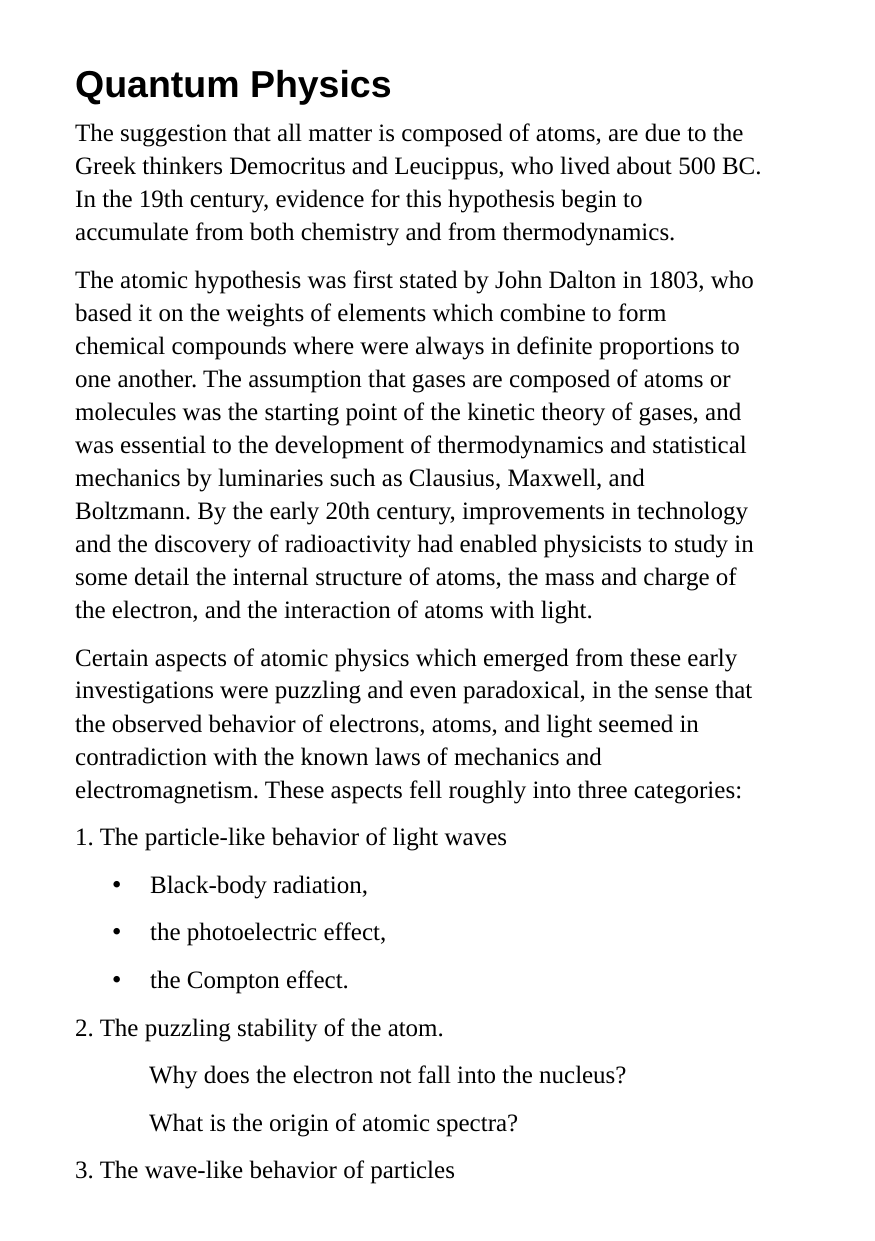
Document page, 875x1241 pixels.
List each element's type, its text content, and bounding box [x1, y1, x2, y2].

subtitle the Compton effect. [112, 965, 762, 994]
subtitle Quantum Physics [75, 62, 762, 106]
subtitle Certain aspects of atomic physics which emerged from these early investigations were puzzling and even paradoxical, in the sense that the observed behavior of electrons, atoms, and light seemed in contradiction with the known laws of mechanics and electromagnetism. These aspects fell roughly into three categories: [75, 643, 762, 803]
subtitle The atomic hypothesis was first stated by John Dalton in 1803, who based it on the weights of elements which combine to form chemical compounds where were always in definite proportions to one another. The assumption that gases are composed of atoms or molecules was the starting point of the kinetic theory of gases, and was essential to the development of thermodynamics and statistical mechanics by luminaries such as Clausius, Maxwell, and Boltzmann. By the early 20th century, improvements in technology and the discovery of radioactivity had enabled physicists to study in some detail the internal structure of atoms, the mass and charge of the electron, and the interaction of atoms with light. [75, 265, 762, 624]
subtitle the photoelectric effect, [112, 917, 762, 946]
subtitle 3. The wave-like behavior of particles [75, 1156, 762, 1184]
subtitle 2. The puzzling stability of the atom. [75, 1013, 762, 1041]
subtitle 1. The particle-like behavior of light waves [75, 822, 762, 851]
subtitle What is the origin of atomic spectra? [149, 1108, 762, 1137]
subtitle Black-body radiation, [112, 870, 762, 899]
subtitle Why does the electron not fall into the nucleus? [149, 1060, 762, 1089]
text The suggestion that all matter is composed of atoms, are due to the Greek thinkers Democritus and Leucippus, who lived about 500 BC. In the 19th century, evidence for this hypothesis begin to accumulate from both chemistry and from thermodynamics. [75, 118, 762, 246]
